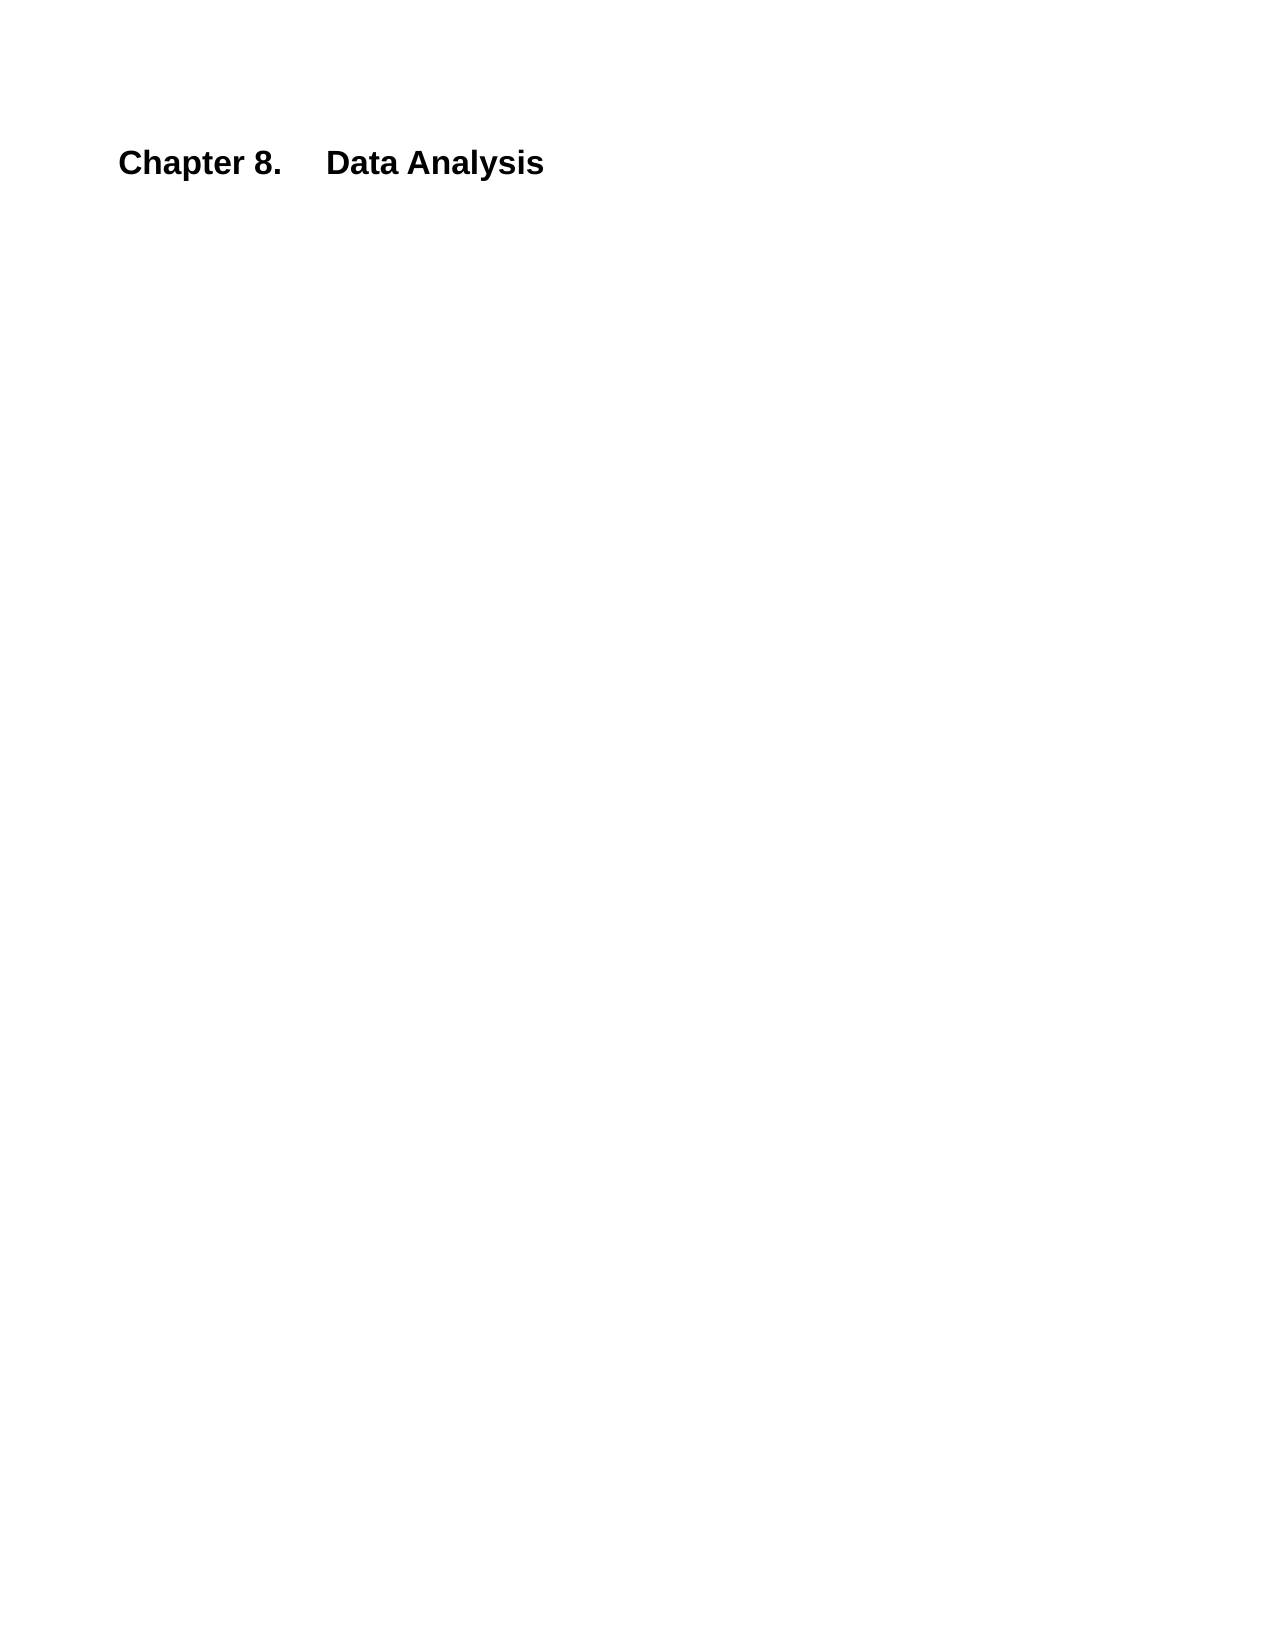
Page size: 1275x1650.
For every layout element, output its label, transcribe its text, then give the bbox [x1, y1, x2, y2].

subtitle Data Analysis [118, 143, 1157, 182]
